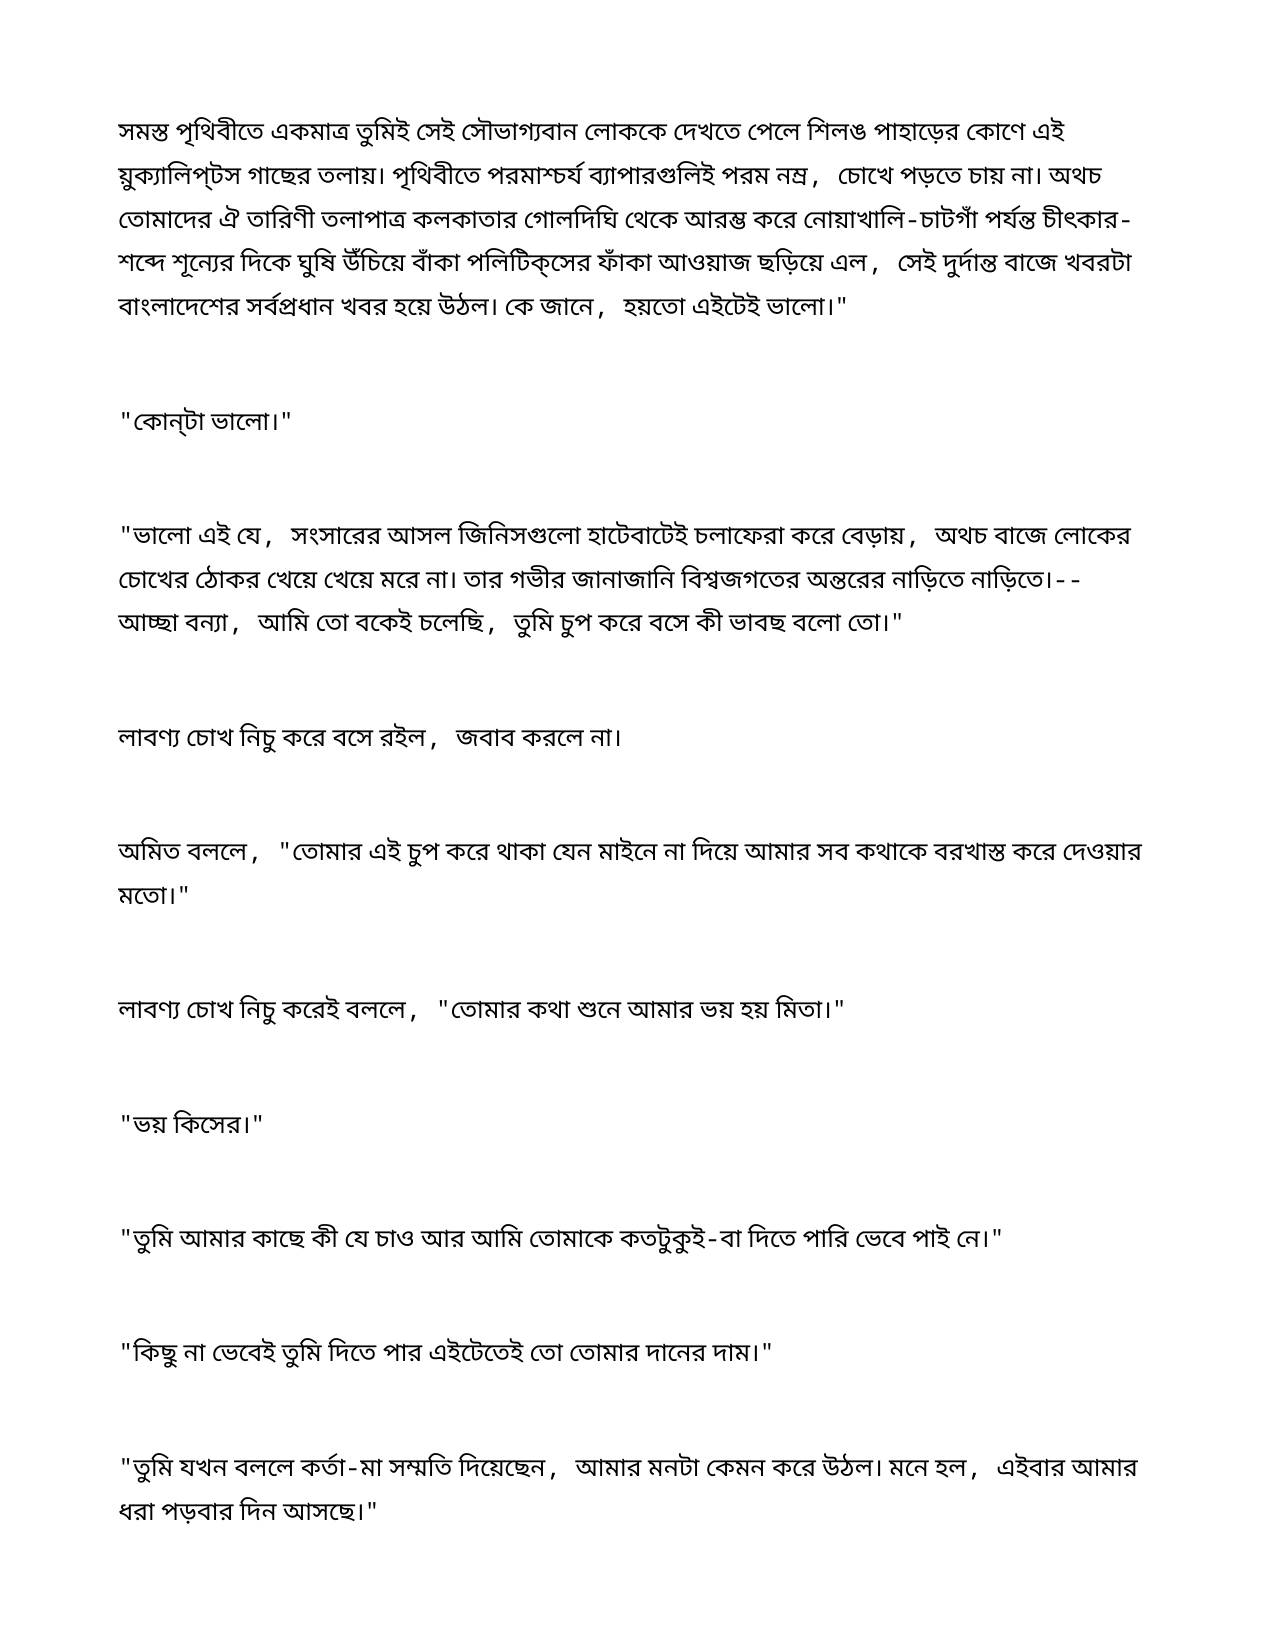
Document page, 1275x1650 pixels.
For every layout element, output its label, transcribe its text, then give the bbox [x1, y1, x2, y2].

text সমস্ত পৃথিবীতে একমাত্র তুমিই সেই সৌভাগ্যবান লোককে দেখতে পেলে শিলঙ পাহাড়ের কোণে এই য়ুক্যালিপ্‌টস গাছের তলায়। পৃথিবীতে পরমাশ্চর্য ব্যাপারগুলিই পরম নম্র, চোখে পড়তে চায় না। অথচ তোমাদের ঐ তারিণী তলাপাত্র কলকাতার গোলদিঘি থেকে আরম্ভ করে নোয়াখালি-চাটগাঁ পর্যন্ত চীৎকার-শব্দে শূন্যের দিকে ঘুষি উঁচিয়ে বাঁকা পলিটিক্‌সের ফাঁকা আওয়াজ ছড়িয়ে এল, সেই দুর্দান্ত বাজে খবরটা বাংলাদেশের সর্বপ্রধান খবর হয়ে উঠল। কে জানে, হয়তো এইটেই ভালো।" [118, 118, 1157, 326]
text লাবণ্য চোখ নিচু করেই বললে, "তোমার কথা শুনে আমার ভয় হয় মিতা।" [118, 992, 1157, 1029]
text "ভয় কিসের।" [118, 1106, 1157, 1143]
text "তুমি যখন বললে কর্তা-মা সম্মতি দিয়েছেন, আমার মনটা কেমন করে উঠল। মনে হল, এইবার আমার ধরা পড়বার দিন আসছে।" [118, 1449, 1157, 1530]
text "কিছু না ভেবেই তুমি দিতে পার এইটেতেই তো তোমার দানের দাম।" [118, 1335, 1157, 1372]
text "তুমি আমার কাছে কী যে চাও আর আমি তোমাকে কতটুকুই-বা দিতে পারি ভেবে পাই নে।" [118, 1221, 1157, 1258]
text "কোন্‌টা ভালো।" [118, 403, 1157, 440]
text "ভালো এই যে, সংসারের আসল জিনিসগুলো হাটেবাটেই চলাফেরা করে বেড়ায়, অথচ বাজে লোকের চোখের ঠোকর খেয়ে খেয়ে মরে না। তার গভীর জানাজানি বিশ্বজগতের অন্তরের নাড়িতে নাড়িতে।-- আচ্ছা বন্যা, আমি তো বকেই চলেছি, তুমি চুপ করে বসে কী ভাবছ বলো তো।" [118, 517, 1157, 642]
text অমিত বললে, "তোমার এই চুপ করে থাকা যেন মাইনে না দিয়ে আমার সব কথাকে বরখাস্ত করে দেওয়ার মতো।" [118, 834, 1157, 914]
text লাবণ্য চোখ নিচু করে বসে রইল, জবাব করলে না। [118, 719, 1157, 756]
